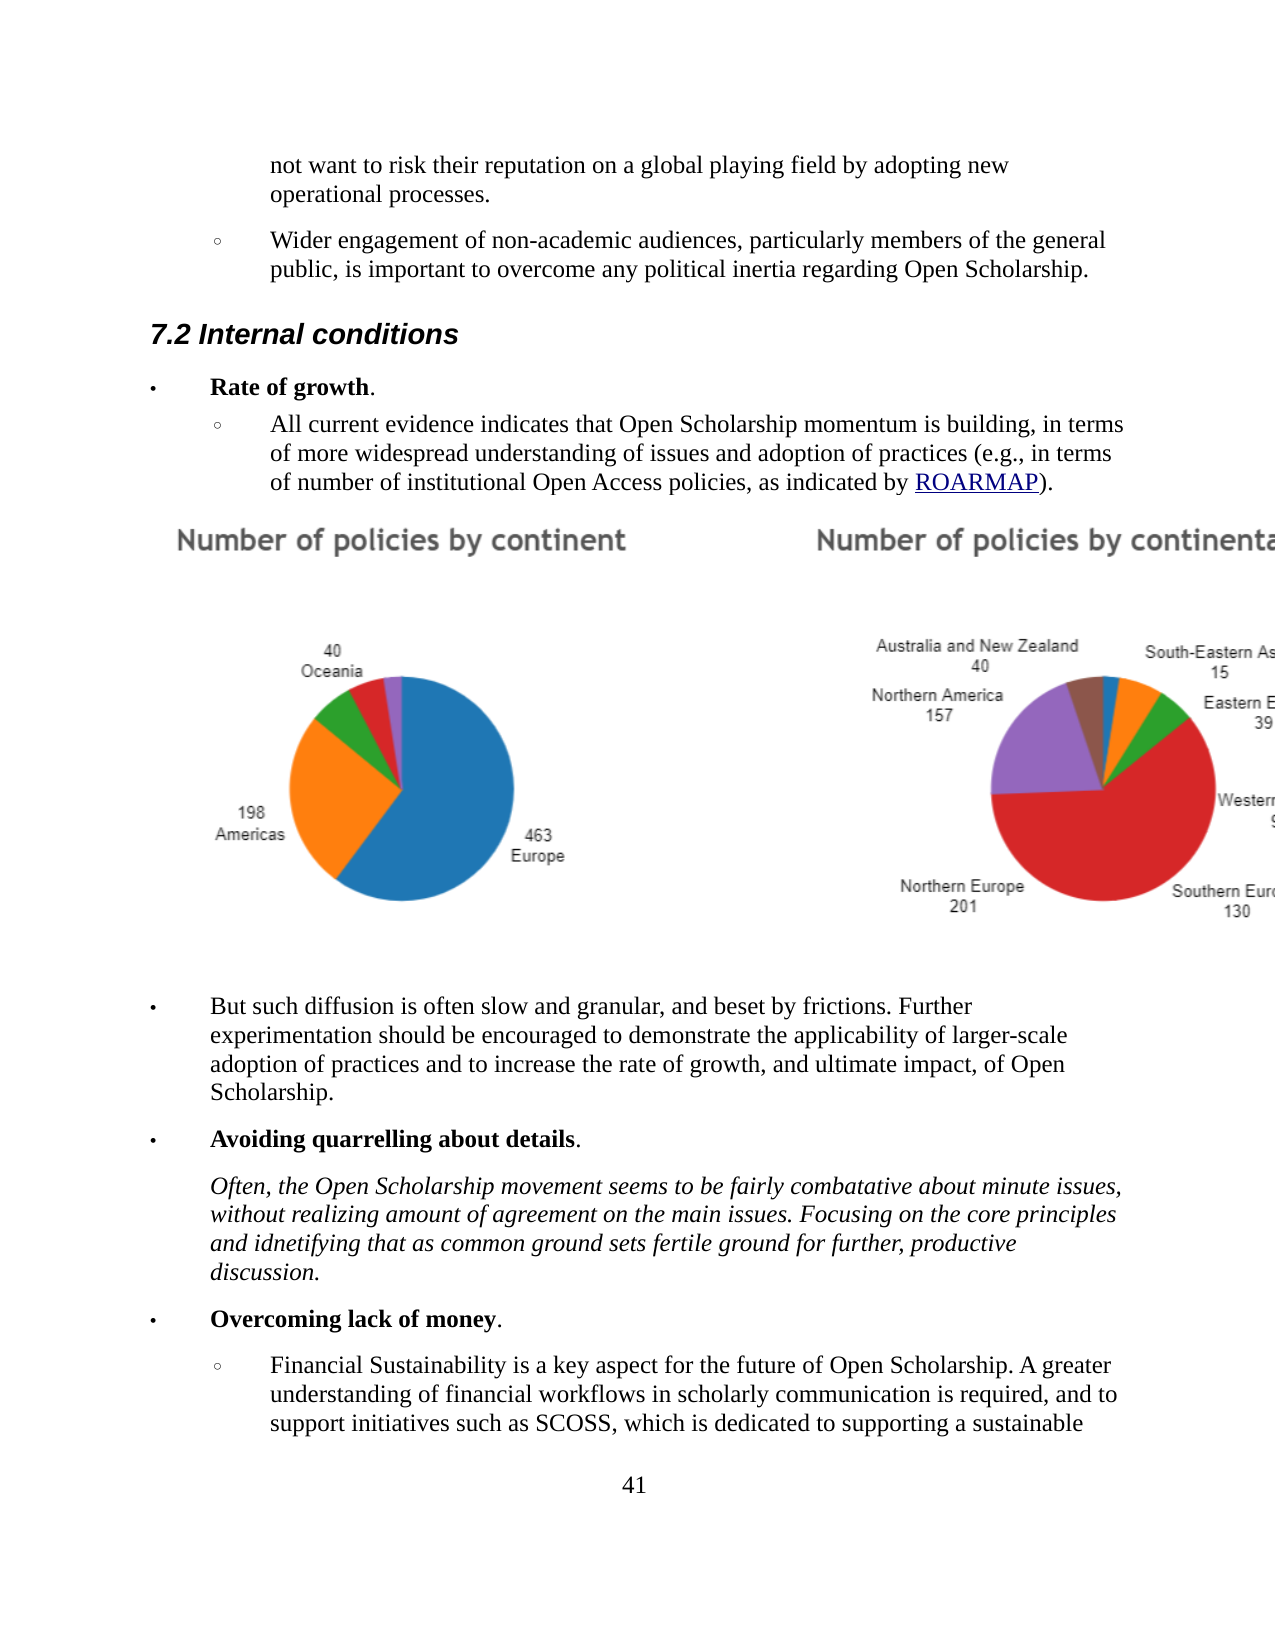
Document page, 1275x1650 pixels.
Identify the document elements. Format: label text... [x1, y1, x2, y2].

list not want to risk their reputation on a global playing field by adopting new operational processes. [210, 150, 1125, 207]
list Financial Sustainability is a key aspect for the future of Open Scholarship. A greater understanding of financial workflows in scholarly communication is required, and to support initiatives such as SCOSS, which is dedicated to supporting a sustainable [210, 1350, 1125, 1437]
picture [150, 495, 1275, 954]
subtitle 7.2 Internal conditions [150, 317, 1125, 350]
list Wider engagement of non-academic audiences, particularly members of the general public, is important to overcome any political inertia regarding Open Scholarship. [210, 225, 1125, 283]
list Rate of growth. [150, 372, 1125, 401]
list Often, the Open Scholarship movement seems to be fairly combatative about minute issues, without realizing amount of agreement on the main issues. Focusing on the core principles and idnetifying that as common ground sets fertile ground for further, productive discussion. [150, 1171, 1125, 1286]
list But such diffusion is often slow and granular, and beset by frictions. Further experimentation should be encouraged to demonstrate the applicability of larger-scale adoption of practices and to increase the rate of growth, and ultimate impact, of Open Scholarship. [150, 991, 1125, 1106]
list All current evidence indicates that Open Scholarship momentum is building, in terms of more widespread understanding of issues and adoption of practices (e.g., in terms of number of institutional Open Access policies, as indicated by ROARMAP). [210, 409, 1125, 495]
list Overcoming lack of money. [150, 1304, 1125, 1332]
list Avoiding quarrelling about details. [150, 1124, 1125, 1153]
